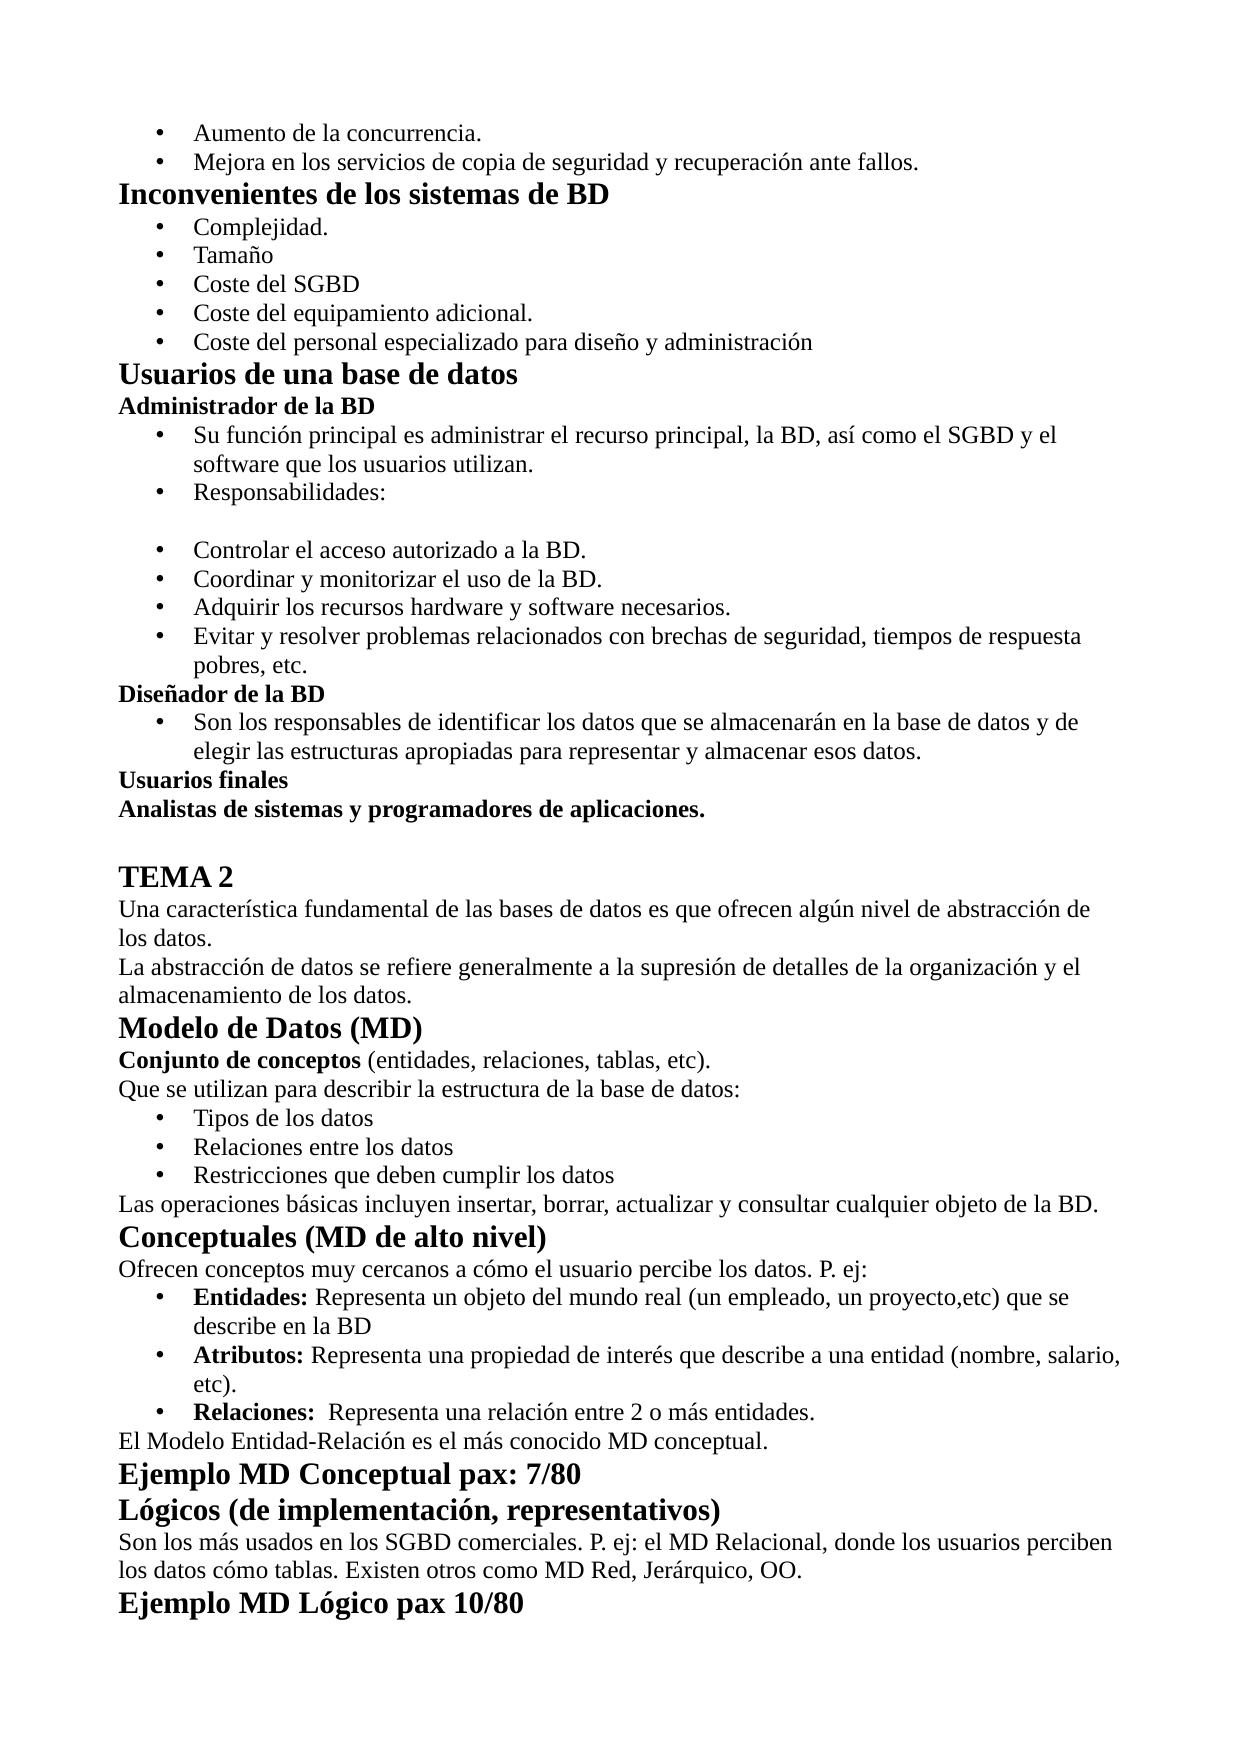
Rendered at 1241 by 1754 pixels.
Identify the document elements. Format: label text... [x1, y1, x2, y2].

list Controlar el acceso autorizado a la BD. [156, 535, 1122, 564]
text Modelo de Datos (MD) [118, 1009, 1122, 1045]
text Que se utilizan para describir la estructura de la base de datos: [118, 1074, 1122, 1103]
list Adquirir los recursos hardware y software necesarios. [156, 592, 1122, 621]
list Complejidad. [156, 212, 1122, 240]
list Atributos: Representa una propiedad de interés que describe a una entidad (nombre, salario, etc). [156, 1340, 1122, 1397]
list Coste del equipamiento adicional. [156, 298, 1122, 327]
list Coste del SGBD [156, 269, 1122, 298]
text Administrador de la BD [118, 391, 1122, 420]
text Conceptuales (MD de alto nivel) [118, 1218, 1122, 1254]
list Mejora en los servicios de copia de seguridad y recuperación ante fallos. [156, 147, 1122, 176]
text La abstracción de datos se refiere generalmente a la supresión de detalles de la organización y el almacenamiento de los datos. [118, 952, 1122, 1009]
list Son los responsables de identificar los datos que se almacenarán en la base de datos y de elegir las estructuras apropiadas para representar y almacenar esos datos. [156, 707, 1122, 765]
list Entidades: Representa un objeto del mundo real (un empleado, un proyecto,etc) que se describe en la BD [156, 1282, 1122, 1340]
text Lógicos (de implementación, representativos) [118, 1491, 1122, 1527]
text Analistas de sistemas y programadores de aplicaciones. TEMA 2 [118, 794, 1122, 894]
text Ejemplo MD Conceptual pax: 7/80 [118, 1455, 1122, 1491]
text Inconvenientes de los sistemas de BD [118, 176, 1122, 212]
text Ejemplo MD Lógico pax 10/80 [118, 1584, 1122, 1620]
list Responsabilidades: [156, 477, 1122, 506]
list Aumento de la concurrencia. [156, 118, 1122, 147]
text Son los más usados en los SGBD comerciales. P. ej: el MD Relacional, donde los usuarios perciben los datos cómo tablas. Existen otros como MD Red, Jerárquico, OO. [118, 1527, 1122, 1584]
text Ofrecen conceptos muy cercanos a cómo el usuario percibe los datos. P. ej: [118, 1254, 1122, 1282]
list Coordinar y monitorizar el uso de la BD. [156, 564, 1122, 592]
list Coste del personal especializado para diseño y administración [156, 327, 1122, 355]
list Evitar y resolver problemas relacionados con brechas de seguridad, tiempos de respuesta pobres, etc. [156, 621, 1122, 679]
list Tipos de los datos [156, 1103, 1122, 1132]
list Relaciones entre los datos [156, 1132, 1122, 1160]
list Tamaño [156, 240, 1122, 269]
list Relaciones: Representa una relación entre 2 o más entidades. [156, 1397, 1122, 1426]
text Diseñador de la BD [118, 679, 1122, 707]
text Las operaciones básicas incluyen insertar, borrar, actualizar y consultar cualquier objeto de la BD. [118, 1189, 1122, 1218]
list Su función principal es administrar el recurso principal, la BD, así como el SGBD y el software que los usuarios utilizan. [156, 420, 1122, 477]
text Usuarios finales [118, 765, 1122, 794]
text El Modelo Entidad-Relación es el más conocido MD conceptual. [118, 1426, 1122, 1455]
text Usuarios de una base de datos [118, 355, 1122, 391]
text Conjunto de conceptos (entidades, relaciones, tablas, etc). [118, 1045, 1122, 1074]
text Una característica fundamental de las bases de datos es que ofrecen algún nivel de abstracción de los datos. [118, 894, 1122, 952]
list Restricciones que deben cumplir los datos [156, 1160, 1122, 1189]
